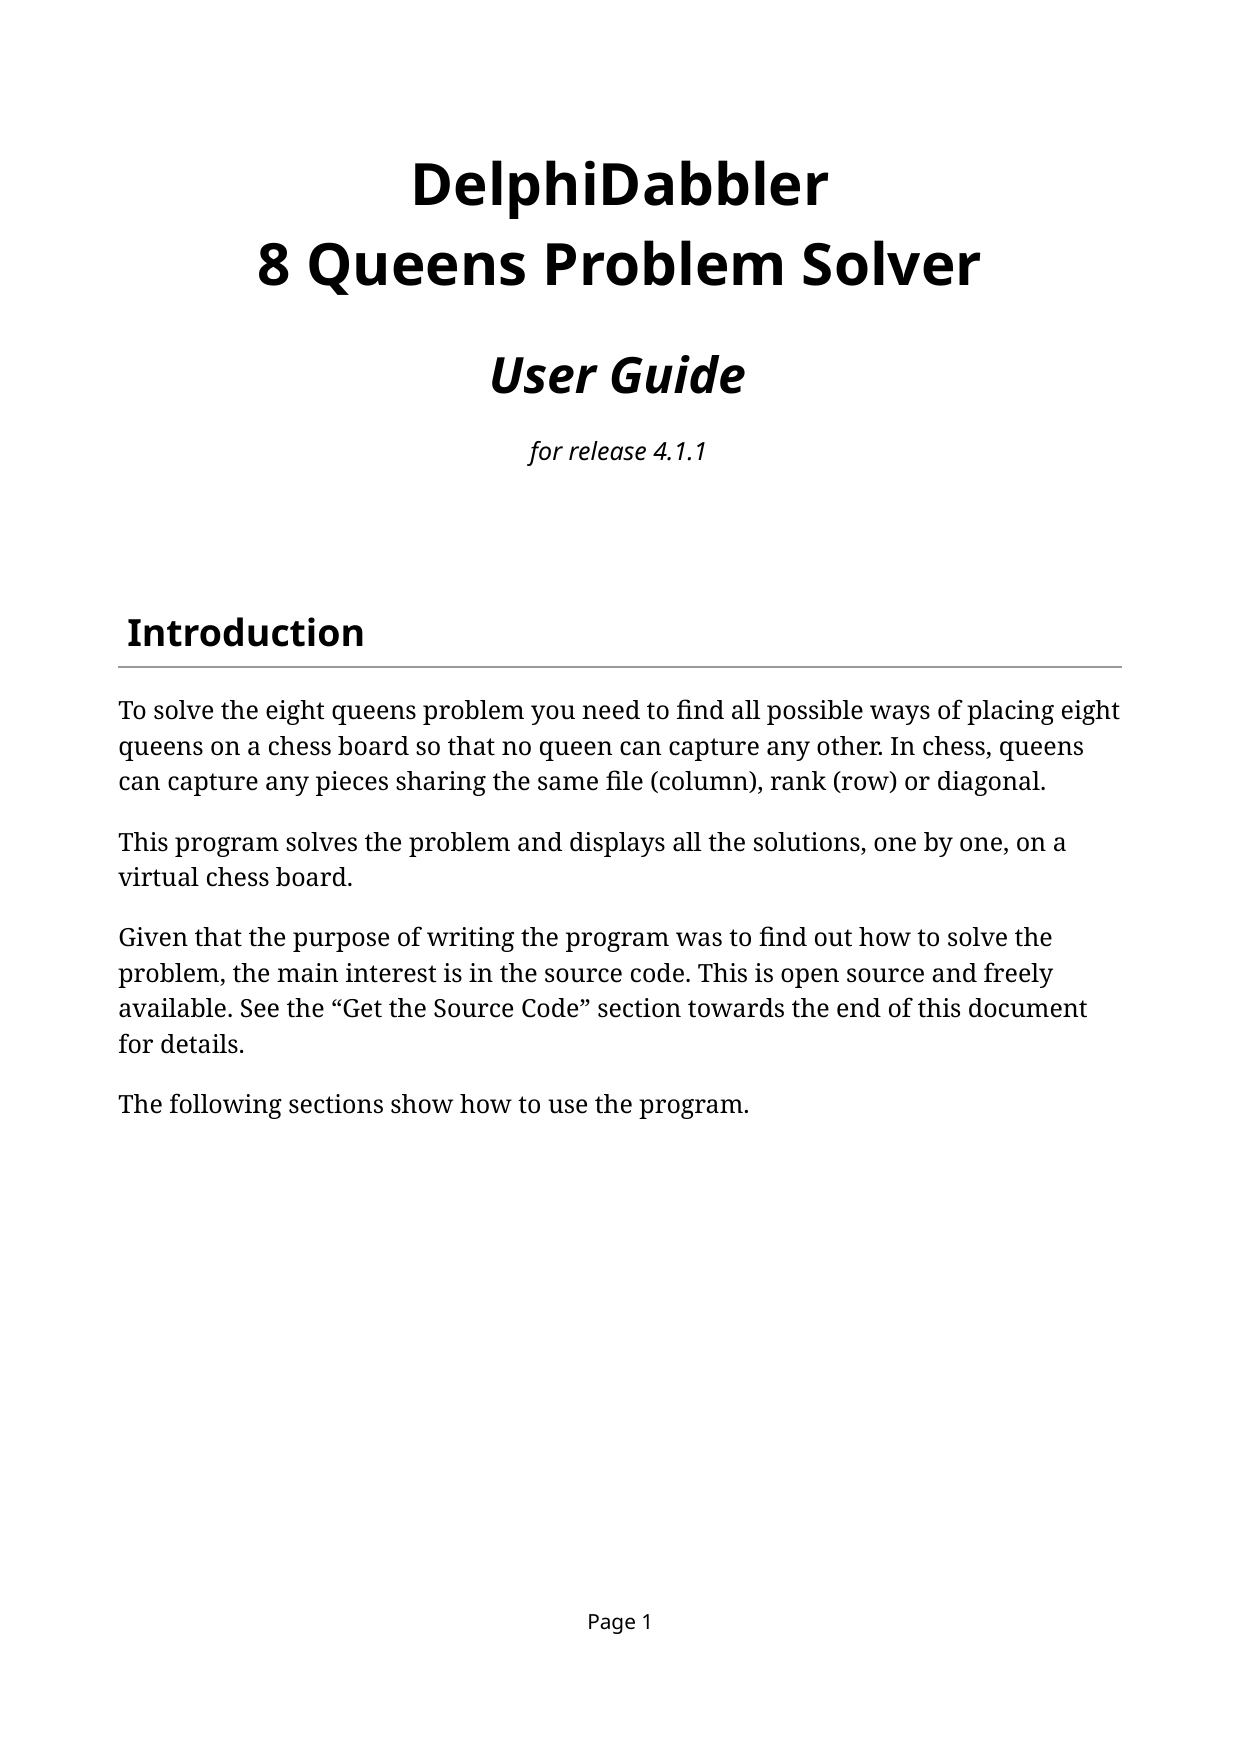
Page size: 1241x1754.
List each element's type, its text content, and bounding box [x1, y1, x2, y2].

subtitle Introduction [118, 597, 1122, 666]
title DelphiDabbler 8 Queens Problem Solver [118, 143, 1122, 302]
text The following sections show how to use the program. [118, 1085, 1122, 1121]
text This program solves the problem and displays all the solutions, one by one, on a virtual chess board. [118, 823, 1122, 894]
subtitle User Guide [118, 339, 1122, 408]
text To solve the eight queens problem you need to find all possible ways of placing eight queens on a chess board so that no queen can capture any other. In chess, queens can capture any pieces sharing the same file (column), rank (row) or diagonal. [118, 692, 1122, 798]
text Given that the purpose of writing the program was to find out how to solve the problem, the main interest is in the source code. This is open source and freely available. See the “Get the Source Code” section towards the end of this document for details. [118, 919, 1122, 1060]
subtitle for release 4.1.1 [118, 433, 1122, 467]
